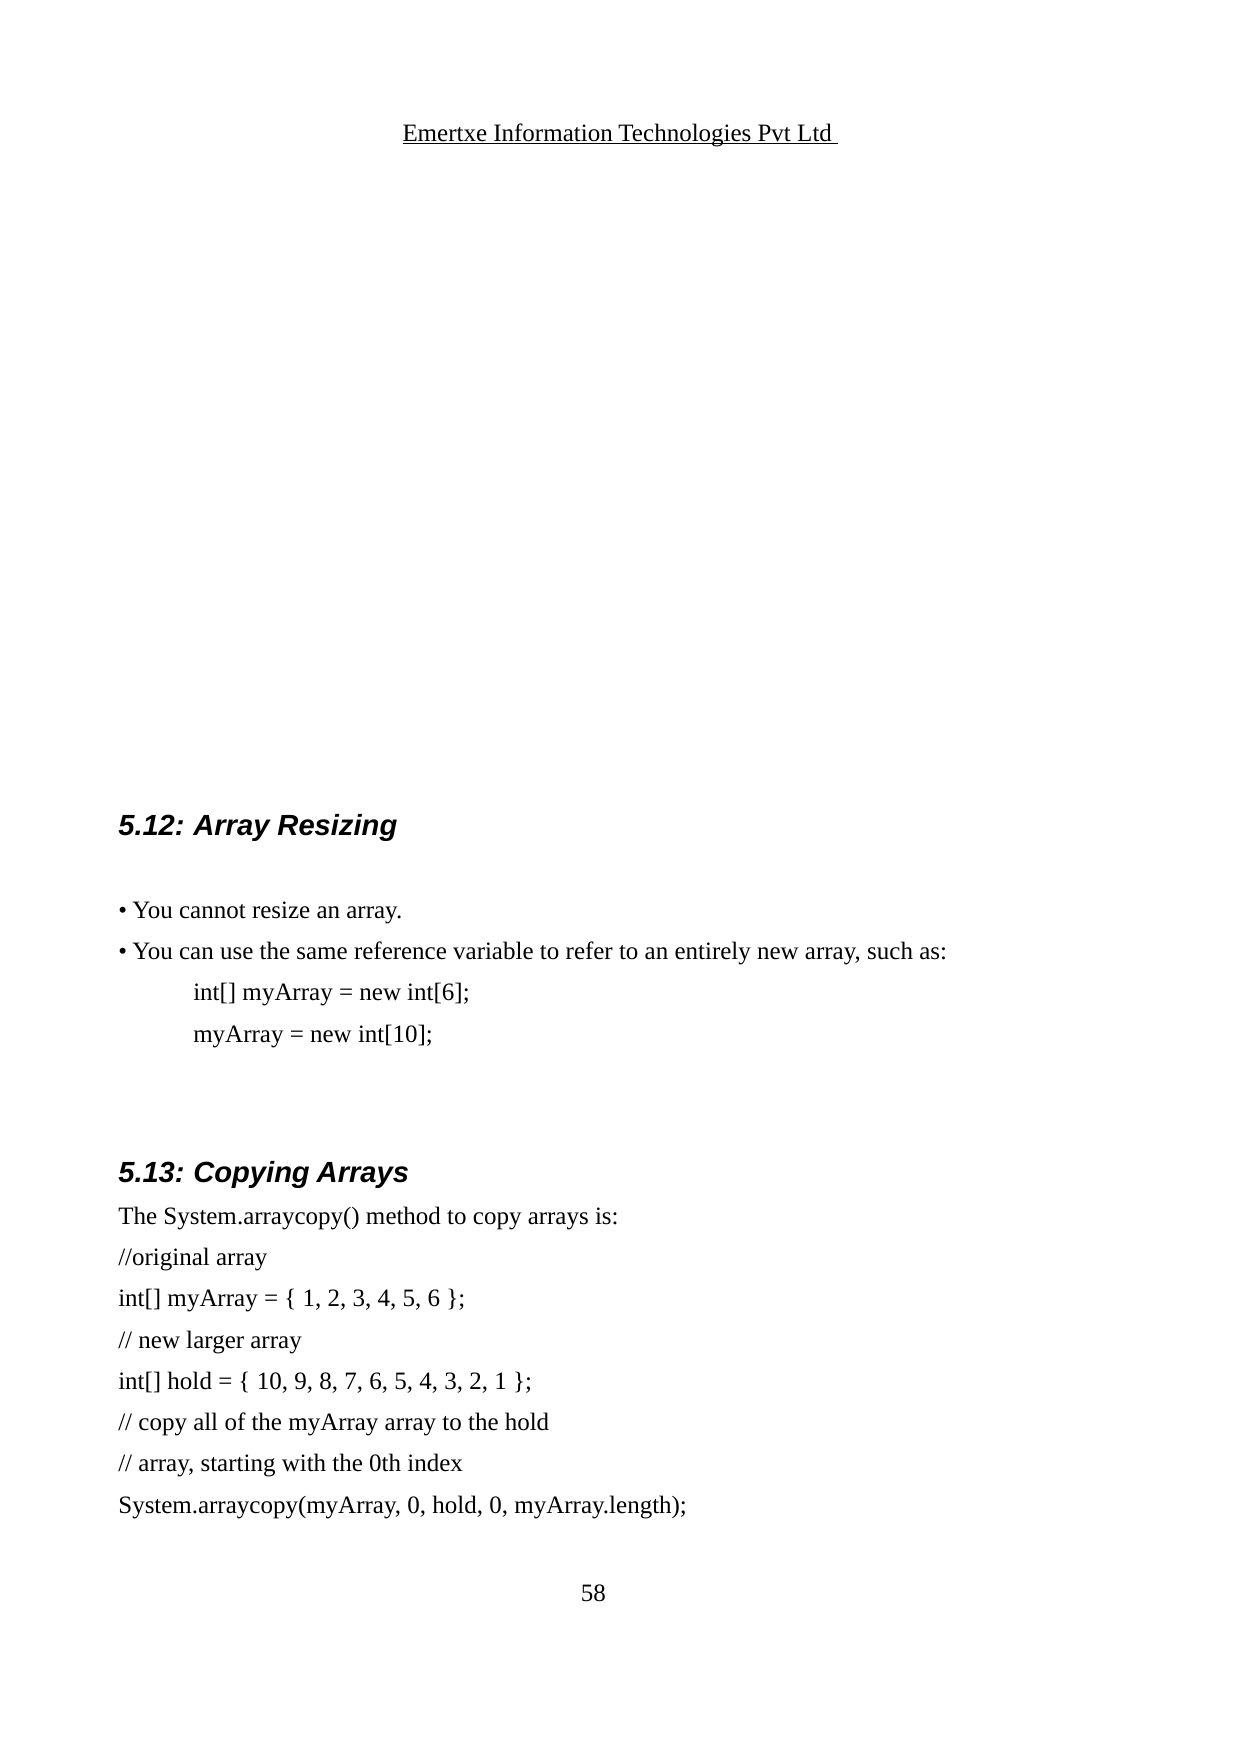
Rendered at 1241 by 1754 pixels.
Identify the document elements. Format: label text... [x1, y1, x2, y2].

text • You can use the same reference variable to refer to an entirely new array, such as: [118, 936, 1122, 965]
subtitle Copying Arrays [118, 1155, 1122, 1188]
text int[] hold = { 10, 9, 8, 7, 6, 5, 4, 3, 2, 1 }; [118, 1366, 1122, 1395]
text The System.arraycopy() method to copy arrays is: [118, 1201, 1122, 1230]
text //original array [118, 1242, 1122, 1271]
text // copy all of the myArray array to the hold [118, 1407, 1122, 1436]
text • You cannot resize an array. [118, 895, 1122, 924]
text int[] myArray = { 1, 2, 3, 4, 5, 6 }; [118, 1283, 1122, 1312]
text System.arraycopy(myArray, 0, hold, 0, myArray.length); [118, 1490, 1122, 1518]
text // new larger array [118, 1325, 1122, 1353]
text myArray = new int[10]; [118, 1019, 1122, 1047]
subtitle Array Resizing [118, 808, 1122, 841]
text // array, starting with the 0th index [118, 1448, 1122, 1477]
text int[] myArray = new int[6]; [118, 977, 1122, 1006]
